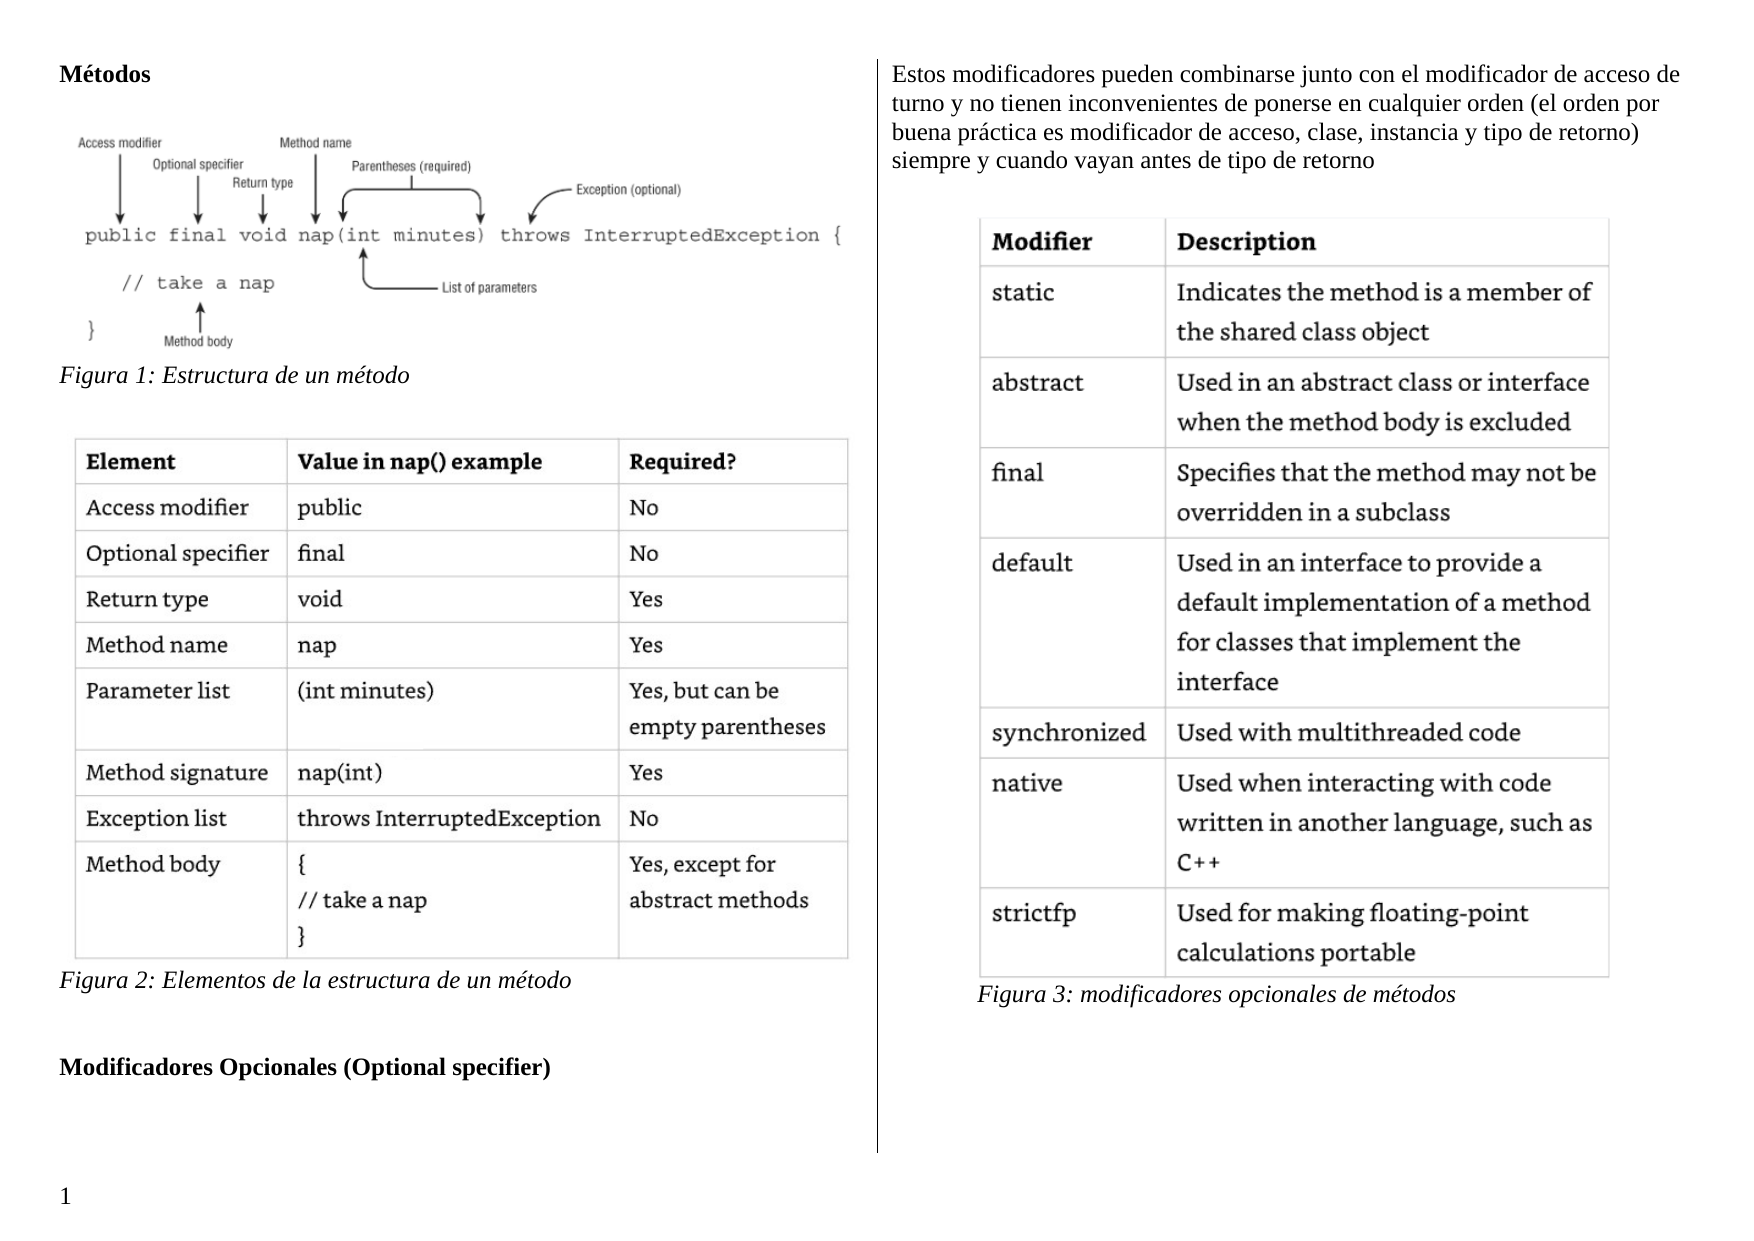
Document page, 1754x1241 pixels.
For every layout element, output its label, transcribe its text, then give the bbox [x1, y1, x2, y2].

text Estos modificadores pueden combinarse junto con el modificador de acceso de turno y no tienen inconvenientes de ponerse en cualquier orden (el orden por buena práctica es modificador de acceso, clase, instancia y tipo de retorno) siempre y cuando vayan antes de tipo de retorno [892, 59, 1695, 174]
text Figura 3: modificadores opcionales de métodos [977, 980, 1609, 1008]
picture [977, 215, 1610, 980]
picture [67, 430, 855, 966]
text Figura 2: Elementos de la estructura de un método [59, 430, 862, 994]
text Métodos [59, 59, 862, 88]
text Figura 1: Estructura de un método [59, 129, 862, 389]
picture [67, 129, 855, 361]
text Modificadores Opcionales (Optional specifier) [59, 1052, 862, 1081]
